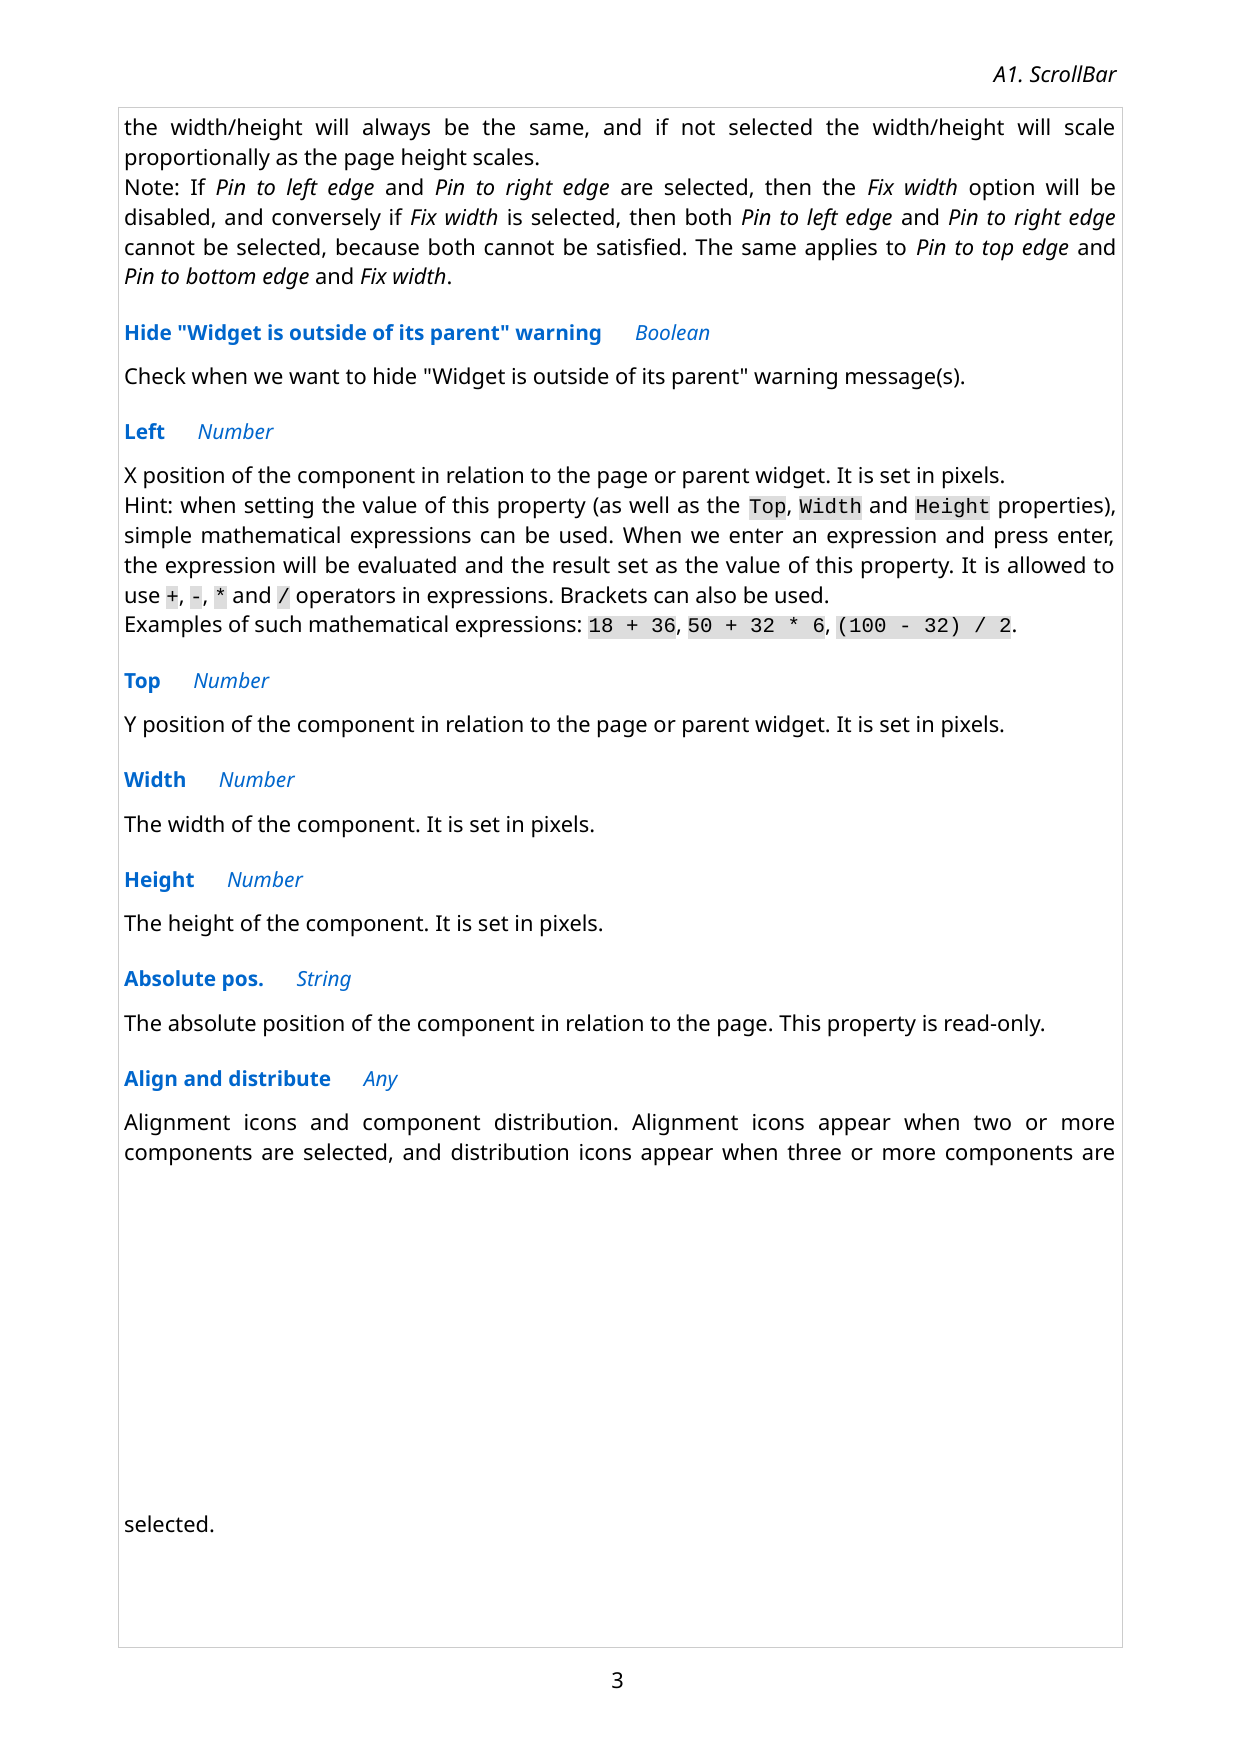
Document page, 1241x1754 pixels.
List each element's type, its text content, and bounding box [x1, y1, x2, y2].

table_cell the width/height will always be the same, and if not selected the width/height will scale proportionally as the page height scales. Note: If Pin to left edge and Pin to right edge are selected, then the Fix width option will be disabled, and conversely if Fix width is selected, then both Pin to left edge and Pin to right edge cannot be selected, because both cannot be satisfied. The same applies to Pin to top edge and Pin to bottom edge and Fix width. Hide "Widget is outside of its parent" warning Boolean Check when we want to hide "Widget is outside of its parent" warning message(s). Left Number X position of the component in relation to the page or parent widget. It is set in pixels. Hint: when setting the value of this property (as well as the Top, Width and Height properties), simple mathematical expressions can be used. When we enter an expression and press enter, the expression will be evaluated and the result set as the value of this property. It is allowed to use +, -, * and / operators in expressions. Brackets can also be used. Examples of such mathematical expressions: 18 + 36, 50 + 32 * 6, (100 - 32) / 2. Top Number Y position of the component in relation to the page or parent widget. It is set in pixels. Width Number The width of the component. It is set in pixels. Height Number The height of the component. It is set in pixels. Absolute pos. String The absolute position of the component in relation to the page. This property is read-only. Align and distribute Any Alignment icons and component distribution. Alignment icons appear when two or more components are selected, and distribution icons appear when three or more components are selected. [119, 108, 1122, 1647]
